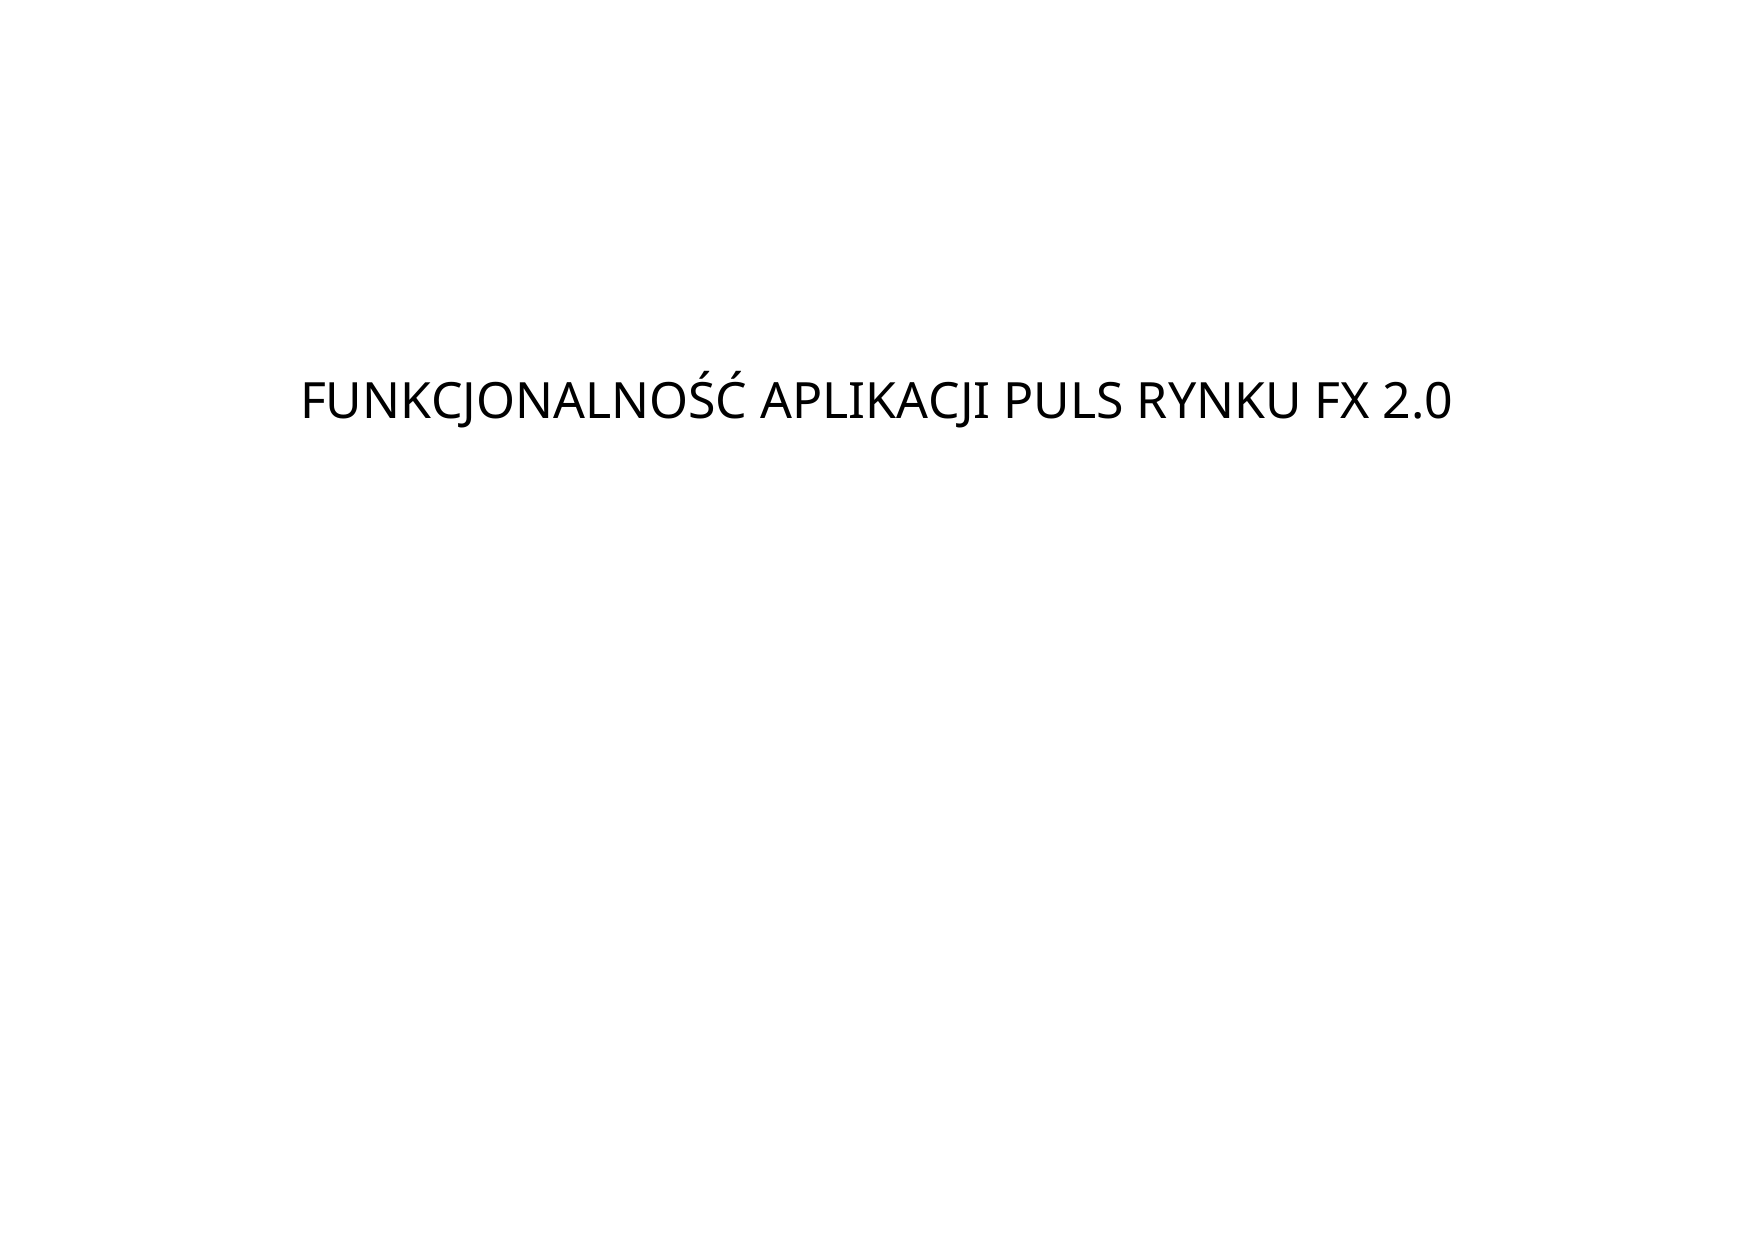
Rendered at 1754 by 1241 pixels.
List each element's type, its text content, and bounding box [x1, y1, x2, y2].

text FUNKCJONALNOŚĆ APLIKACJI PULS RYNKU FX 2.0 [118, 365, 1636, 433]
